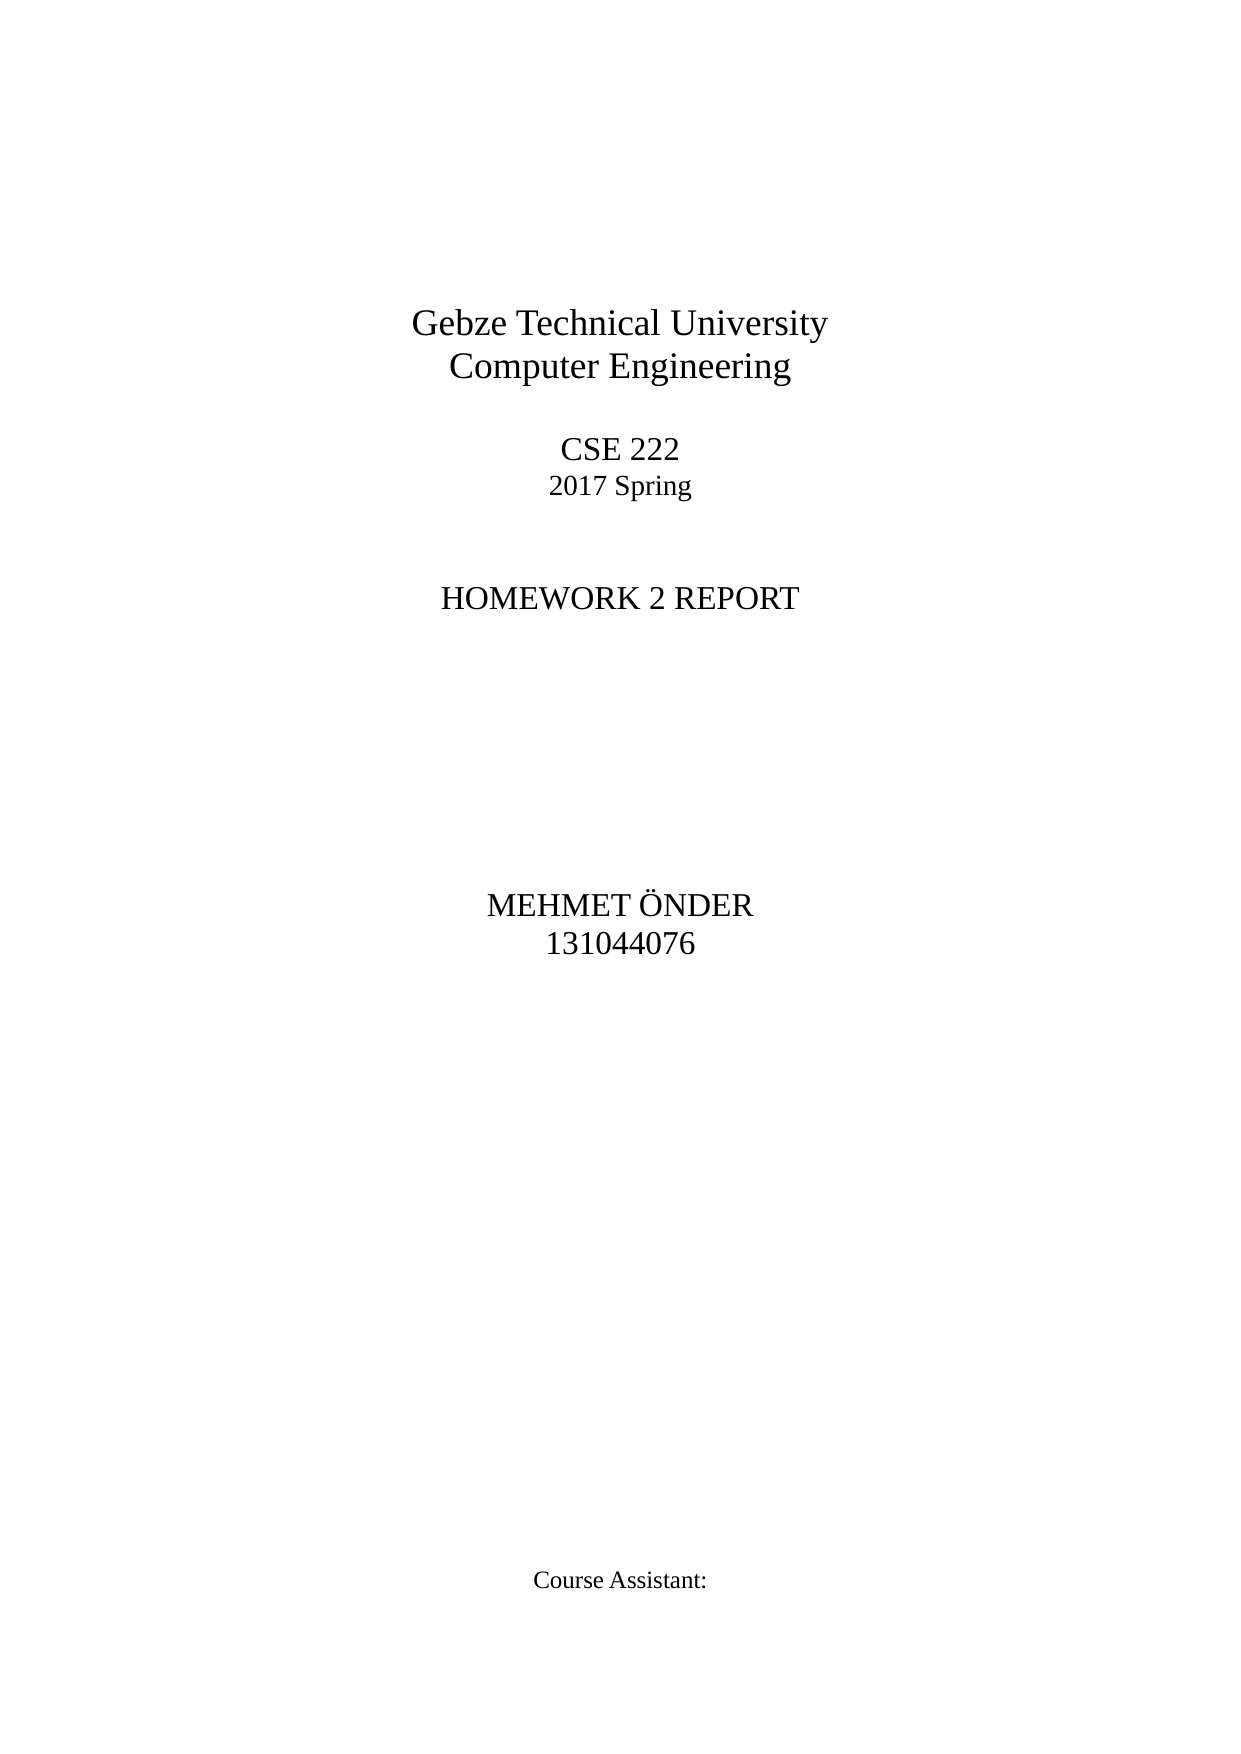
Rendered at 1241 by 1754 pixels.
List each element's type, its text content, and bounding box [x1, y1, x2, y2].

text 131044076 [118, 923, 1122, 961]
text Computer Engineering [118, 343, 1122, 386]
text Course Assistant: [118, 1565, 1122, 1594]
text 2017 Spring [118, 468, 1122, 501]
text HOMEWORK 2 REPORT [118, 578, 1122, 616]
text MEHMET ÖNDER [118, 885, 1122, 923]
text CSE 222 [118, 429, 1122, 468]
text Gebze Technical University [118, 300, 1122, 343]
